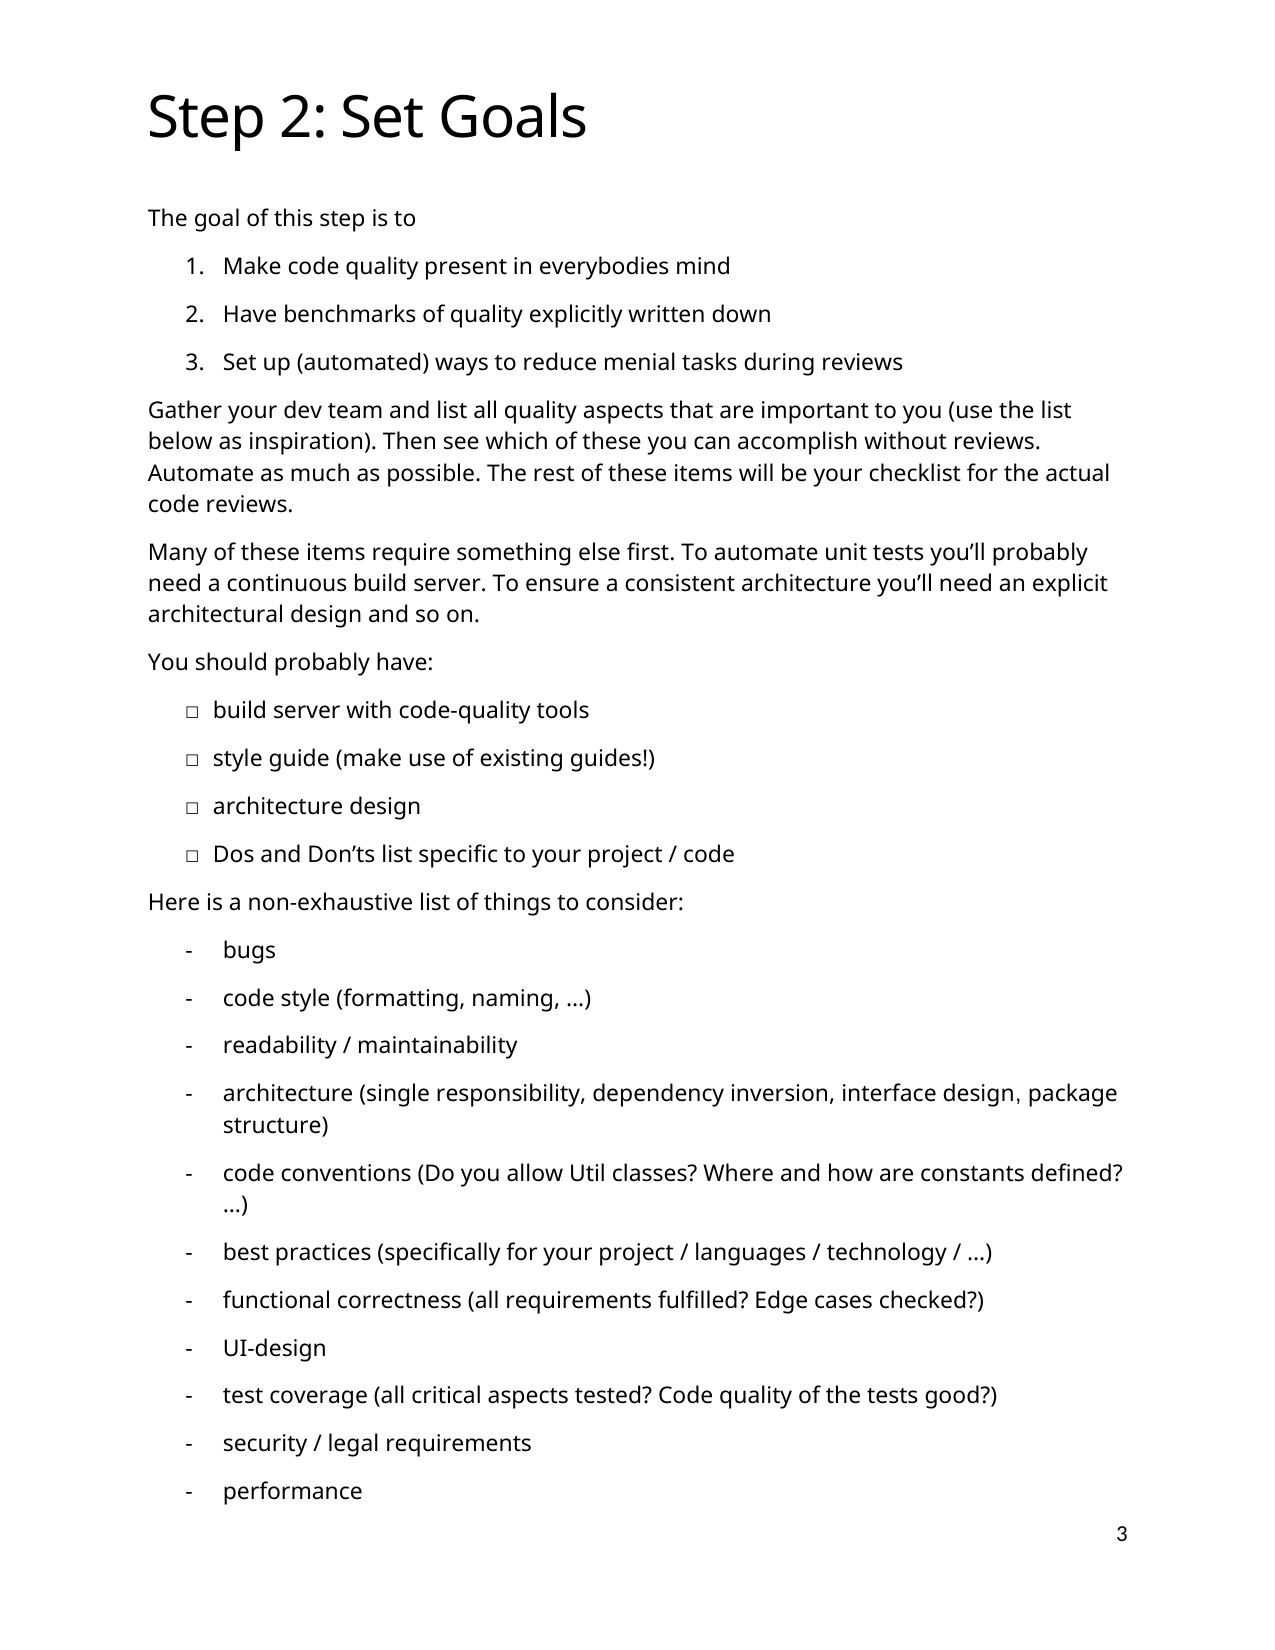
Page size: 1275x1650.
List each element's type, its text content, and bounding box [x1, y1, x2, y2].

list performance [185, 1475, 1127, 1507]
list functional correctness (all requirements fulfilled? Edge cases checked?) [185, 1284, 1127, 1315]
text Many of these items require something else first. To automate unit tests you’ll probably need a continuous build server. To ensure a consistent architecture you’ll need an explicit architectural design and so on. [148, 536, 1127, 629]
list architecture (single responsibility, dependency inversion, interface design, package structure) [185, 1077, 1127, 1140]
list test coverage (all critical aspects tested? Code quality of the tests good?) [185, 1379, 1127, 1411]
list UI-design [185, 1332, 1127, 1363]
list bugs [185, 934, 1127, 965]
list security / legal requirements [185, 1427, 1127, 1459]
text ☐ style guide (make use of existing guides!) [185, 742, 1127, 773]
text ☐ architecture design [185, 790, 1127, 821]
list Have benchmarks of quality explicitly written down [185, 298, 1127, 329]
text The goal of this step is to [148, 202, 1127, 234]
text ☐ build server with code-quality tools [185, 694, 1127, 725]
list readability / maintainability [185, 1029, 1127, 1061]
title Step 2: Set Goals [148, 75, 1127, 154]
list Make code quality present in everybodies mind [185, 250, 1127, 282]
list Set up (automated) ways to reduce menial tasks during reviews [185, 346, 1127, 377]
list code style (formatting, naming, …) [185, 982, 1127, 1013]
text You should probably have: [148, 646, 1127, 677]
list code conventions (Do you allow Util classes? Where and how are constants defined? …) [185, 1157, 1127, 1219]
text Gather your dev team and list all quality aspects that are important to you (use the list below as inspiration). Then see which of these you can accomplish without reviews. Automate as much as possible. The rest of these items will be your checklist for the actual code reviews. [148, 394, 1127, 519]
text Here is a non-exhaustive list of things to consider: [148, 886, 1127, 917]
list best practices (specifically for your project / languages / technology / …) [185, 1236, 1127, 1267]
text ☐ Dos and Don’ts list specific to your project / code [185, 838, 1127, 869]
